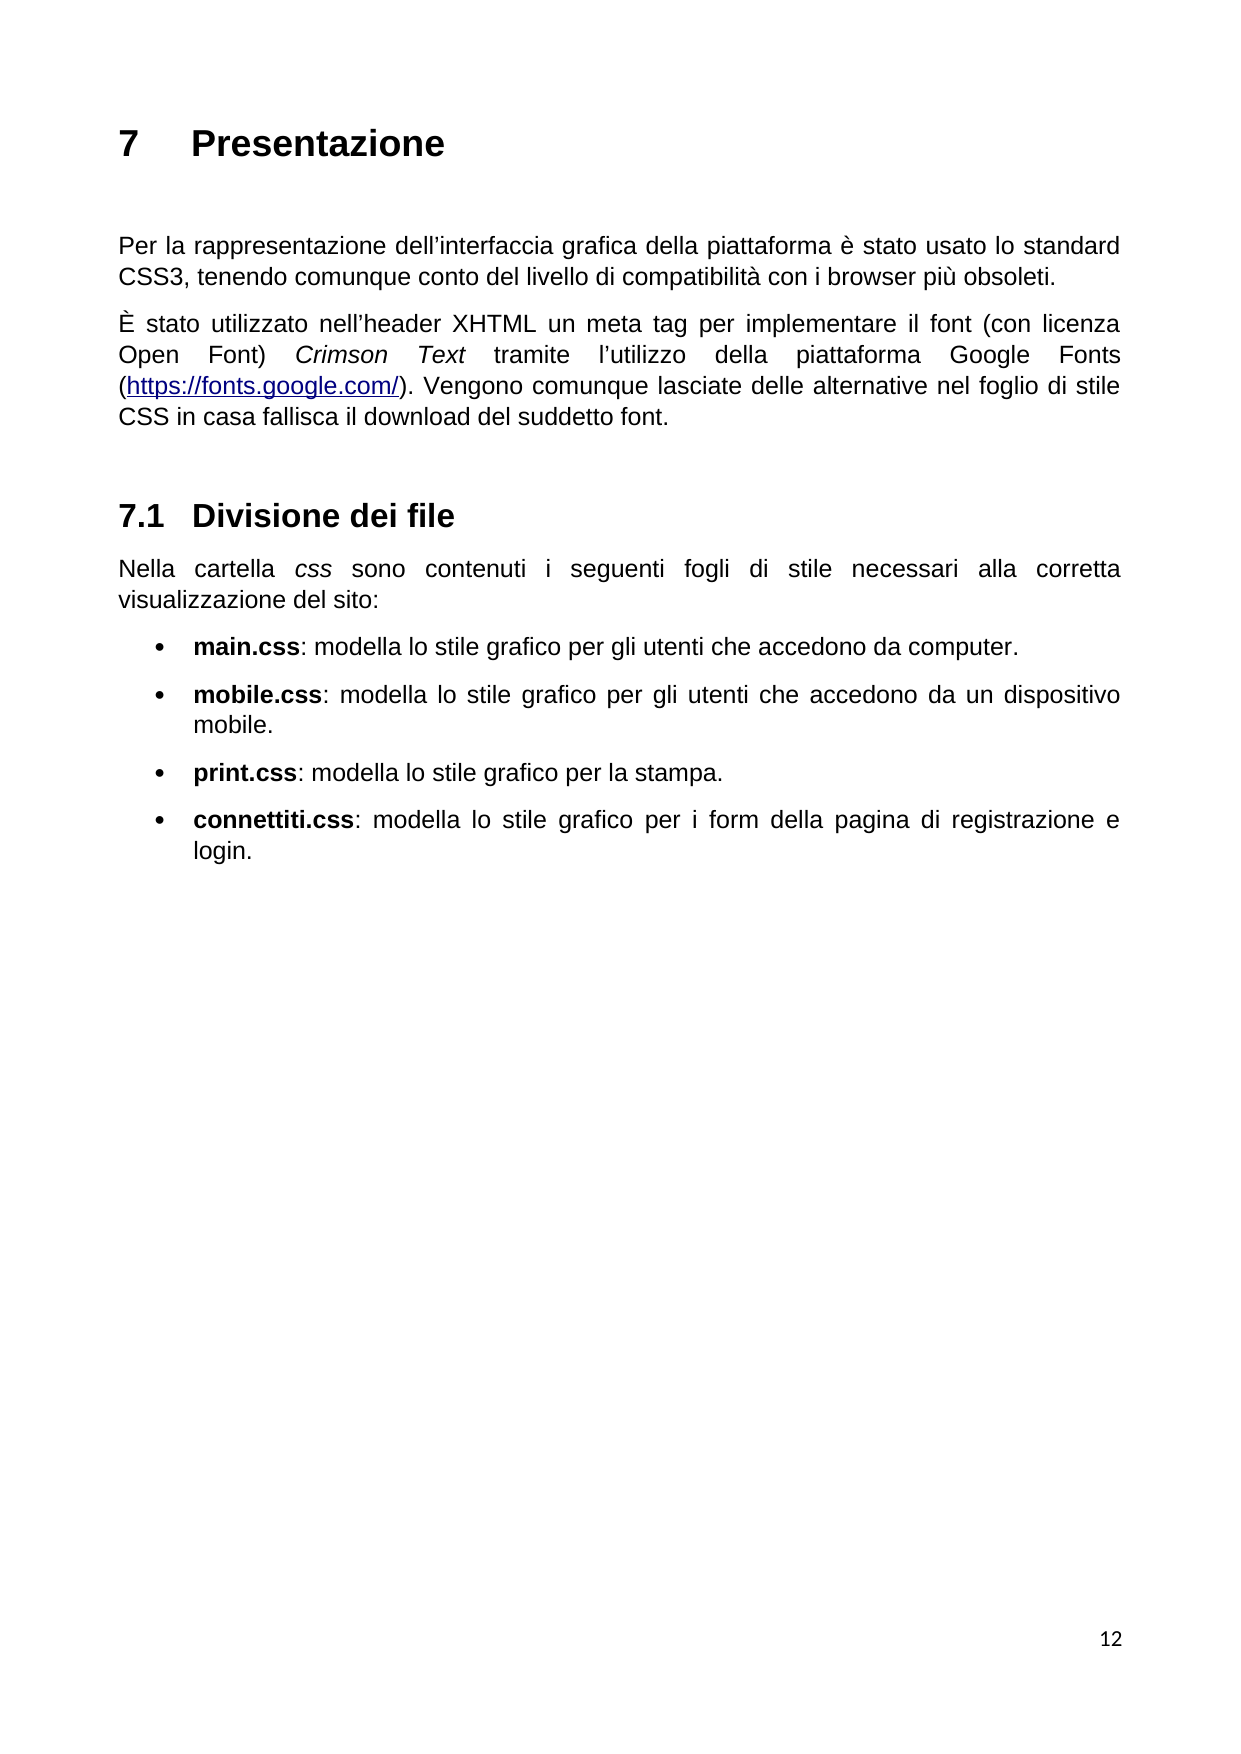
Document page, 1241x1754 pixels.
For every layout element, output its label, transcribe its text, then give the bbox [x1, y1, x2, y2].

text 7 Presentazione [118, 121, 1122, 164]
text Nella cartella css sono contenuti i seguenti fogli di stile necessari alla corretta visualizzazione del sito: [118, 554, 1122, 613]
list main.css: modella lo stile grafico per gli utenti che accedono da computer. [156, 632, 1122, 661]
text È stato utilizzato nell’header XHTML un meta tag per implementare il font (con licenza Open Font) Crimson Text tramite l’utilizzo della piattaforma Google Fonts (https://fonts.google.com/). Vengono comunque lasciate delle alternative nel foglio di stile CSS in casa fallisca il download del suddetto font. [118, 309, 1122, 430]
text Per la rappresentazione dell’interfaccia grafica della piattaforma è stato usato lo standard CSS3, tenendo comunque conto del livello di compatibilità con i browser più obsoleti. [118, 231, 1122, 291]
list print.css: modella lo stile grafico per la stampa. [156, 758, 1122, 786]
list mobile.css: modella lo stile grafico per gli utenti che accedono da un dispositivo mobile. [156, 679, 1122, 739]
list connettiti.css: modella lo stile grafico per i form della pagina di registrazione e login. [156, 805, 1122, 864]
text 7.1 Divisione dei file [118, 496, 1122, 535]
